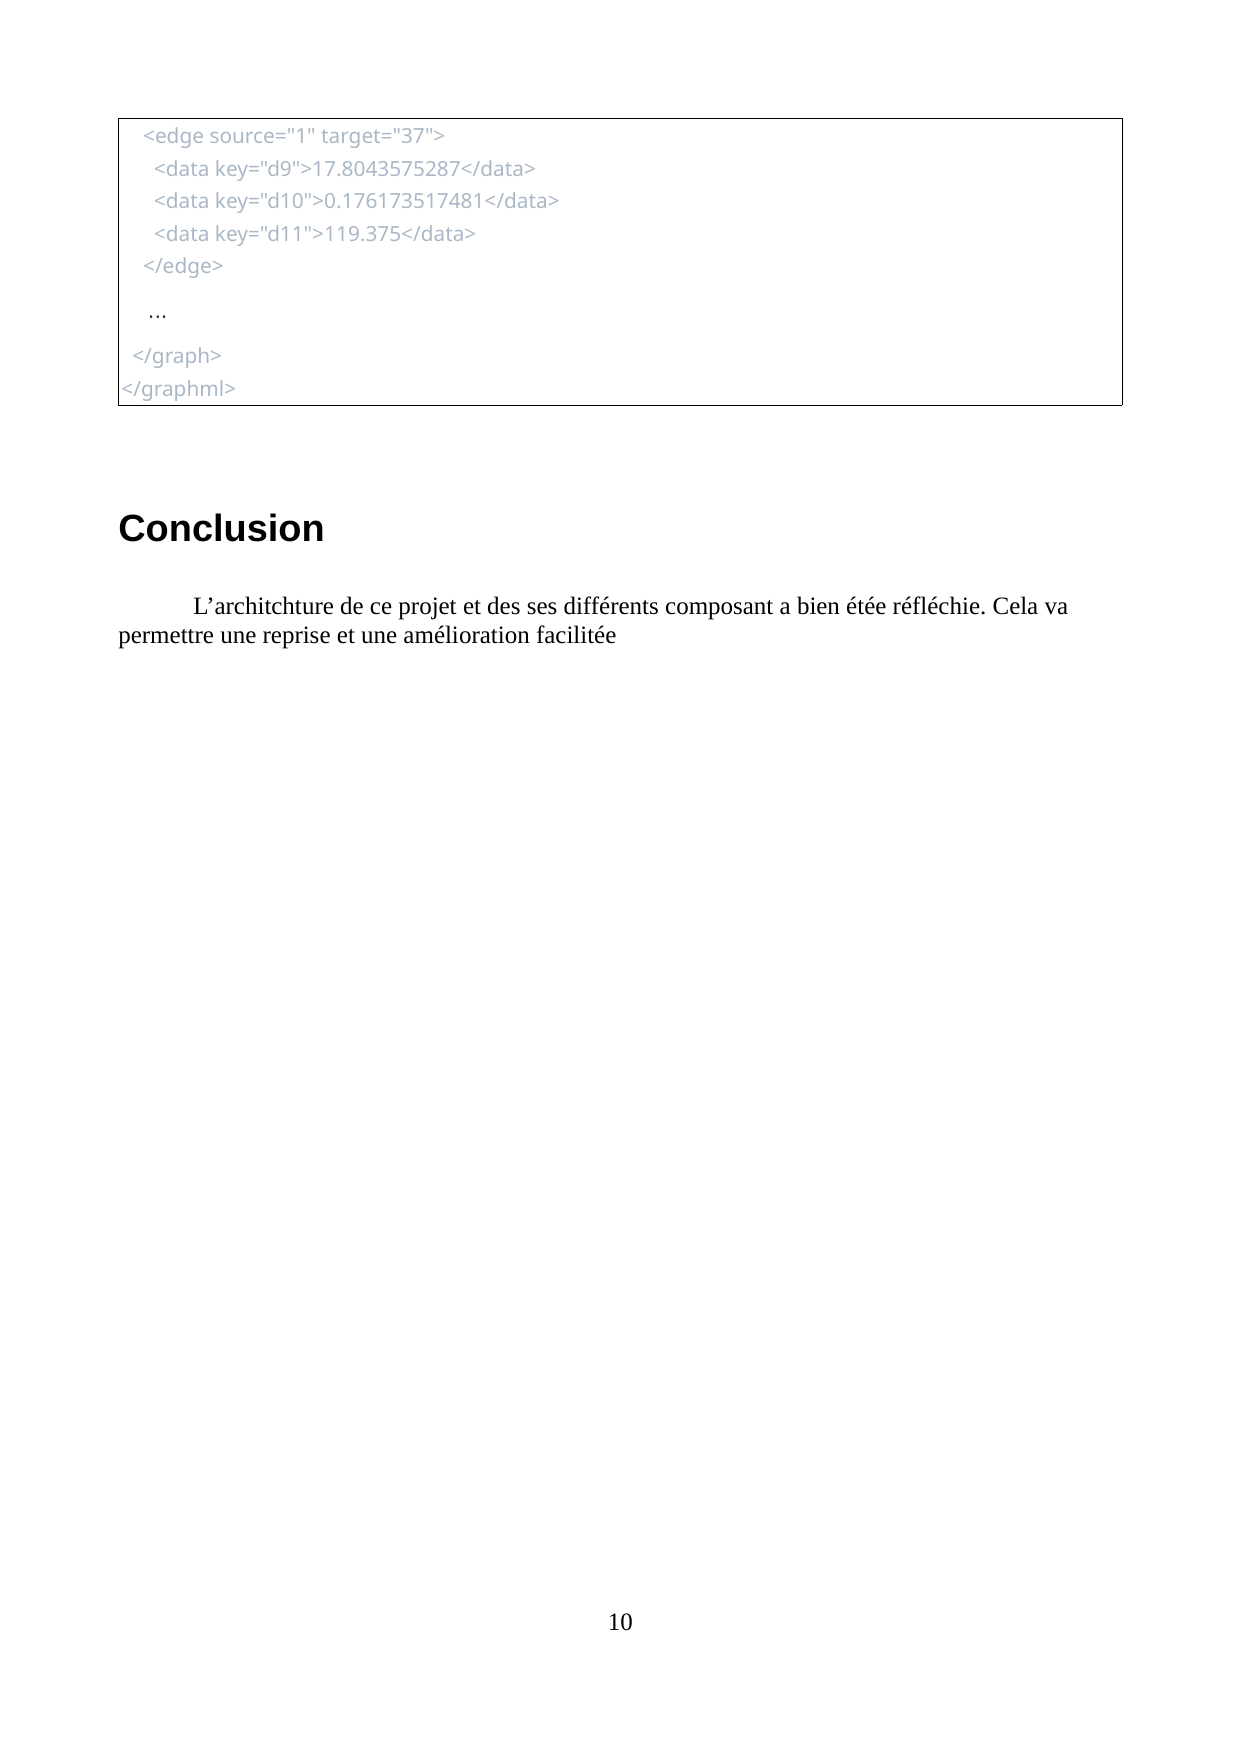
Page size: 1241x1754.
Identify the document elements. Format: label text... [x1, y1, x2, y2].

text ... [119, 296, 1122, 323]
text <edge source="1" target="37"> <data key="d9">17.8043575287</data> <data key="d10">0.176173517481</data> <data key="d11">119.375</data> </edge> [119, 119, 1122, 280]
text </graph> </graphml> [119, 338, 1122, 405]
text L’architchture de ce projet et des ses différents composant a bien étée réfléchie. Cela va permettre une reprise et une amélioration facilitée [118, 591, 1122, 648]
subtitle Conclusion [118, 506, 1122, 550]
